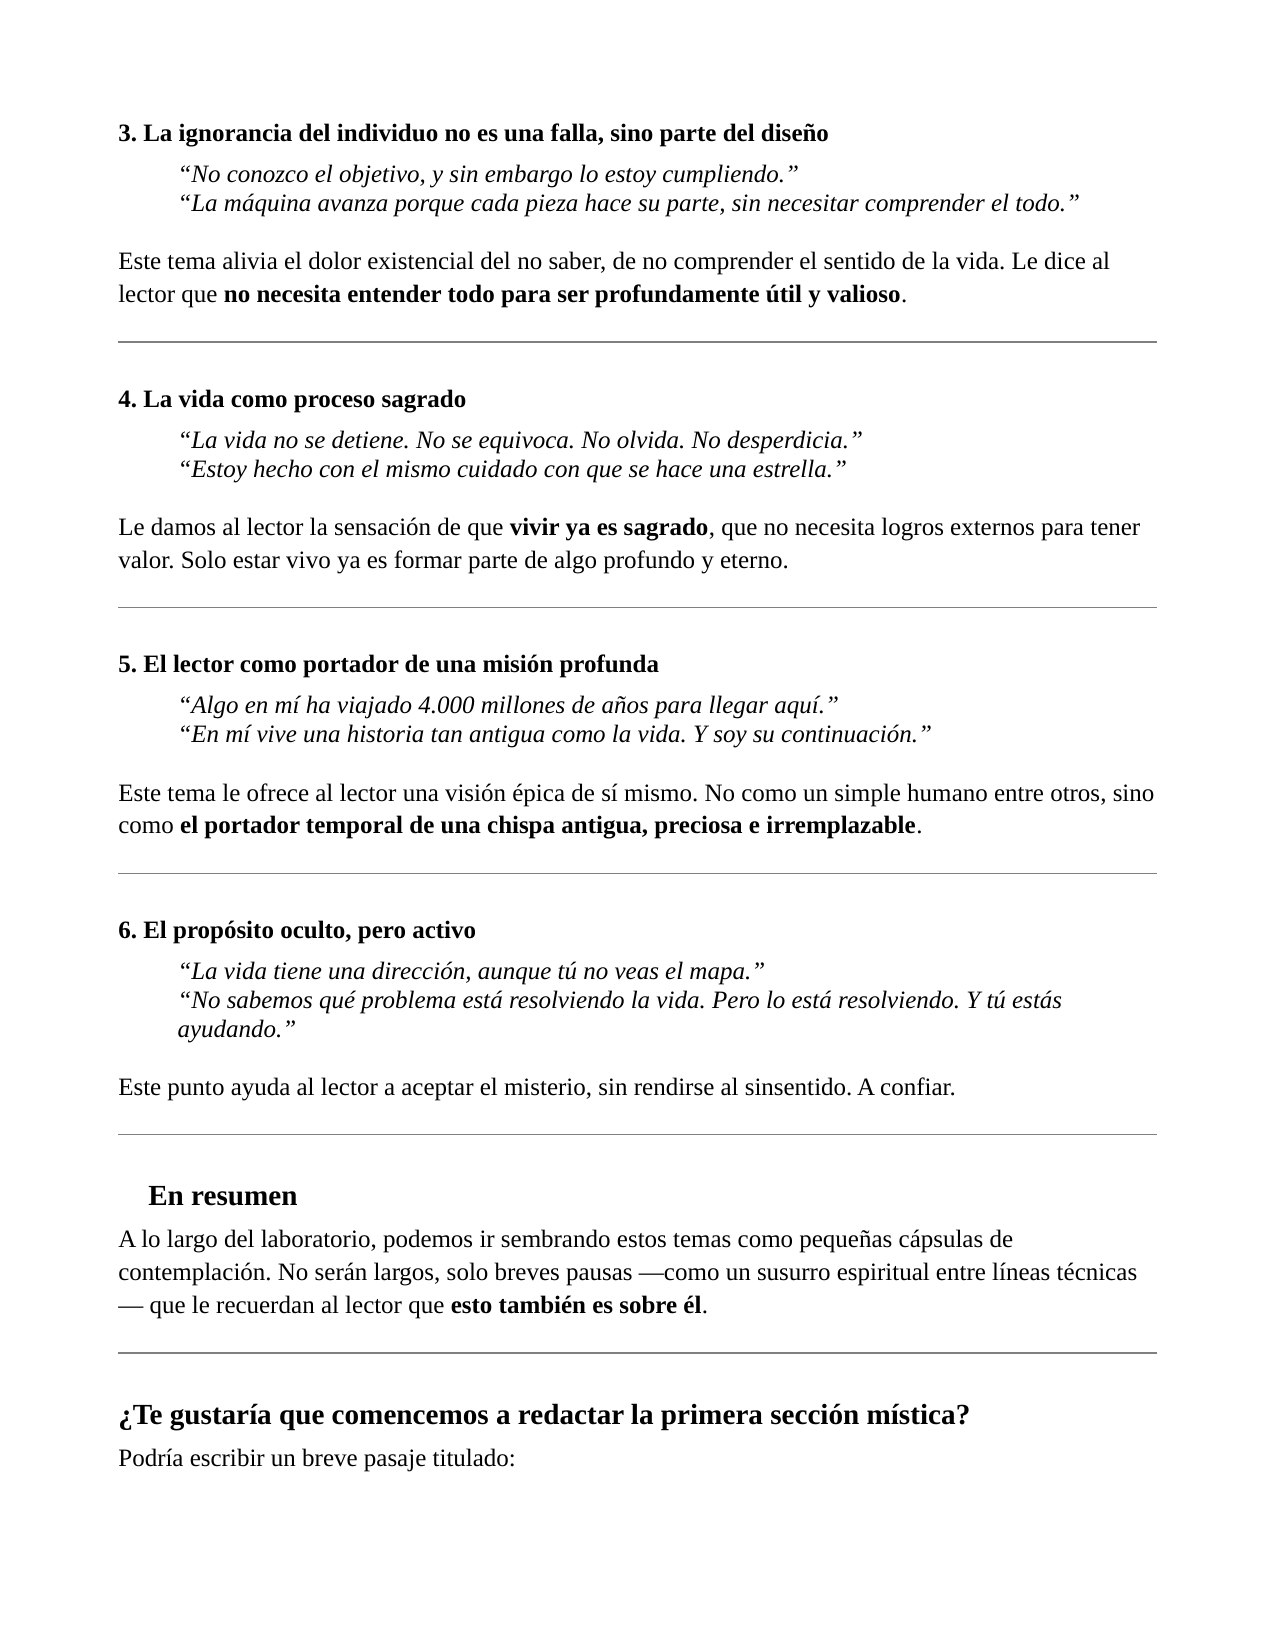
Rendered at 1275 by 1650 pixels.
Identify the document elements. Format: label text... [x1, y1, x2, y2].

subtitle 5. El lector como portador de una misión profunda [118, 649, 1157, 678]
text “La vida no se detiene. No se equivoca. No olvida. No desperdicia.” “Estoy hecho con el mismo cuidado con que se hace una estrella.” [177, 425, 1098, 482]
text Le damos al lector la sensación de que vivir ya es sagrado, que no necesita logros externos para tener valor. Solo estar vivo ya es formar parte de algo profundo y eterno. [118, 512, 1157, 574]
text Este tema alivia el dolor existencial del no saber, de no comprender el sentido de la vida. Le dice al lector que no necesita entender todo para ser profundamente útil y valioso. [118, 246, 1157, 308]
subtitle ¿Te gustaría que comencemos a redactar la primera sección mística? [118, 1397, 1157, 1431]
text “Algo en mí ha viajado 4.000 millones de años para llegar aquí.” “En mí vive una historia tan antigua como la vida. Y soy su continuación.” [177, 691, 1098, 748]
subtitle 6. El propósito oculto, pero activo [118, 915, 1157, 944]
text A lo largo del laboratorio, podemos ir sembrando estos temas como pequeñas cápsulas de contemplación. No serán largos, solo breves pausas —como un susurro espiritual entre líneas técnicas— que le recuerdan al lector que esto también es sobre él. [118, 1224, 1157, 1319]
text “No conozco el objetivo, y sin embargo lo estoy cumpliendo.” “La máquina avanza porque cada pieza hace su parte, sin necesitar comprender el todo.” [177, 159, 1098, 217]
text Este tema le ofrece al lector una visión épica de sí mismo. No como un simple humano entre otros, sino como el portador temporal de una chispa antigua, preciosa e irremplazable. [118, 778, 1157, 839]
subtitle 🌿 En resumen [118, 1178, 1157, 1212]
text Este punto ayuda al lector a aceptar el misterio, sin rendirse al sinsentido. A confiar. [118, 1072, 1157, 1101]
subtitle 4. La vida como proceso sagrado [118, 384, 1157, 412]
subtitle 3. La ignorancia del individuo no es una falla, sino parte del diseño [118, 118, 1157, 147]
text Podría escribir un breve pasaje titulado: [118, 1443, 1157, 1472]
text “La vida tiene una dirección, aunque tú no veas el mapa.” “No sabemos qué problema está resolviendo la vida. Pero lo está resolviendo. Y tú estás ayudando.” [177, 956, 1098, 1042]
